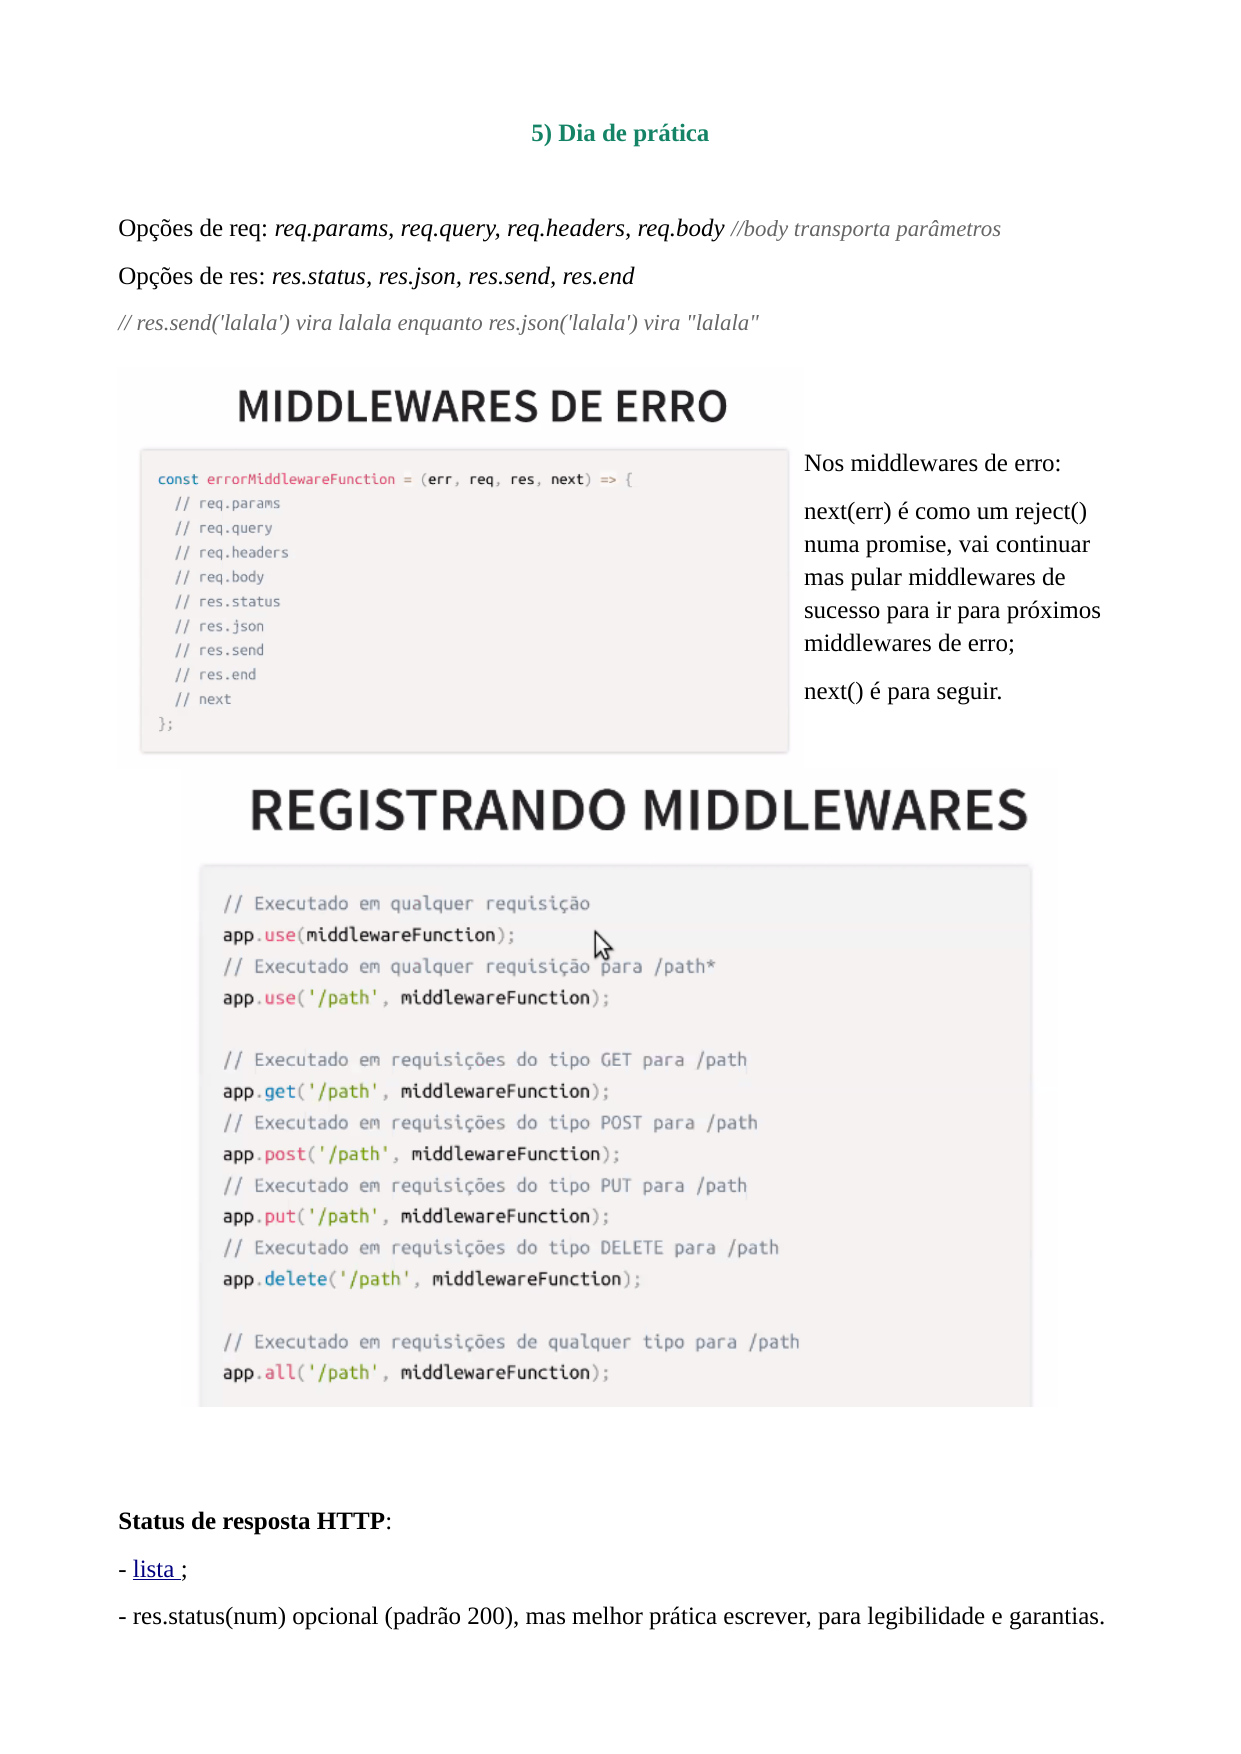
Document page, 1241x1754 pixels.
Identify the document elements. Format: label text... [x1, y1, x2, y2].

text Opções de res: res.status, res.json, res.send, res.end [118, 261, 1122, 290]
text Opções de req: req.params, req.query, req.headers, req.body //body transporta parâmetros [118, 213, 1122, 242]
text Nos middlewares de erro: [804, 448, 1122, 477]
picture [116, 367, 1058, 1407]
text // res.send('lalala') vira lalala enquanto res.json('lalala') vira "lalala" [118, 308, 1122, 335]
text next() é para seguir. [804, 676, 1122, 704]
text - lista ; [118, 1554, 1122, 1583]
text Status de resposta HTTP: [118, 1506, 1122, 1535]
text - res.status(num) opcional (padrão 200), mas melhor prática escrever, para legibilidade e garantias. [118, 1601, 1122, 1630]
text next(err) é como um reject() numa promise, vai continuar mas pular middlewares de sucesso para ir para próximos middlewares de erro; [804, 496, 1122, 657]
text 5) Dia de prática [118, 118, 1122, 147]
